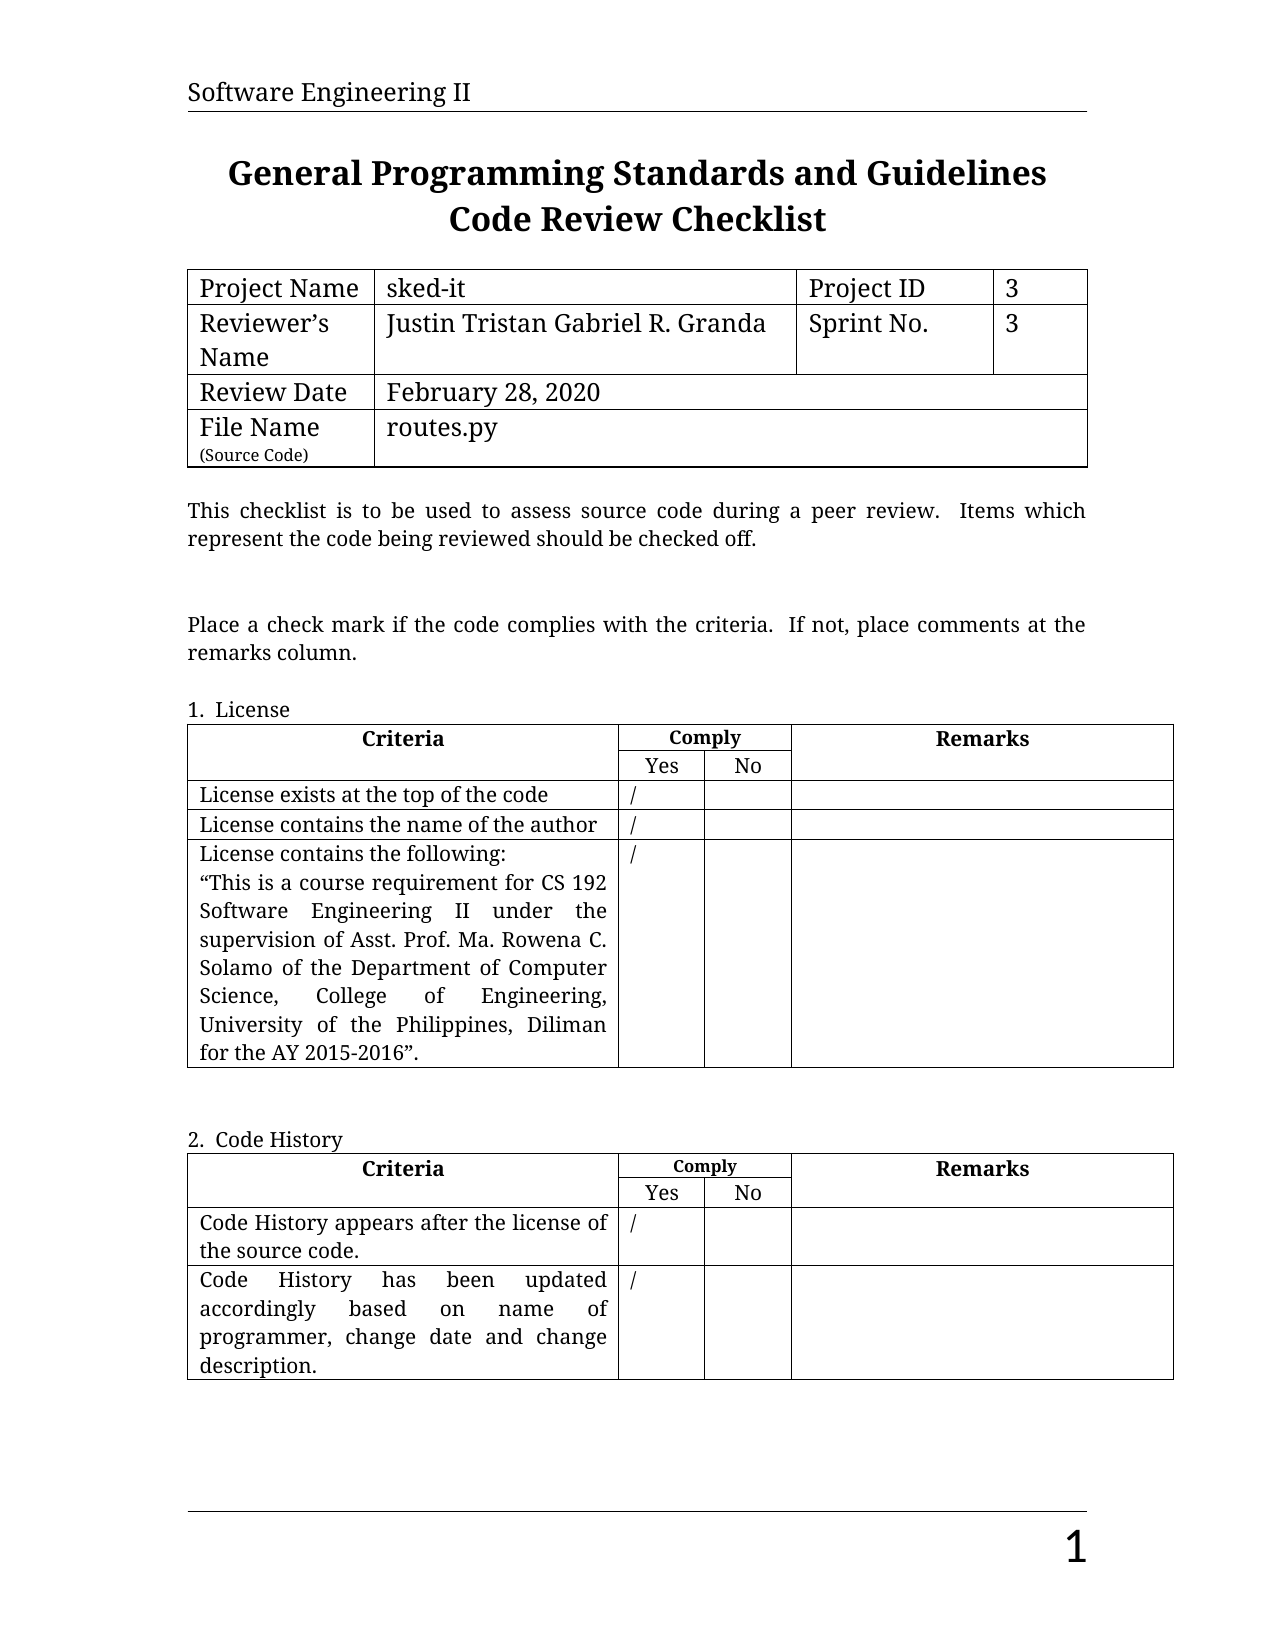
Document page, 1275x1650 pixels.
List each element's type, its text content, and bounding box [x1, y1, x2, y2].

table_cell Review Date [188, 375, 374, 409]
text 1. License [187, 695, 1087, 723]
table_cell [792, 1208, 1173, 1264]
table_cell Reviewer’s Name [188, 305, 374, 373]
table_cell File Name (Source Code) [188, 410, 374, 466]
table_cell / [619, 810, 704, 838]
text Place a check mark if the code complies with the criteria. If not, place comments at the remarks column. [187, 610, 1087, 667]
table_header Project Name [188, 270, 374, 304]
table_cell / [619, 1208, 704, 1264]
table_header 3 [994, 270, 1087, 304]
table_cell [705, 781, 791, 809]
table_cell [705, 840, 791, 1067]
table_header Comply [619, 725, 791, 750]
table_cell Yes [619, 751, 704, 779]
text This checklist is to be used to assess source code during a peer review. Items which represent the code being reviewed should be checked off. [187, 496, 1087, 553]
table_cell [792, 781, 1173, 809]
table_cell [705, 1266, 791, 1379]
table_header Criteria [188, 725, 618, 779]
table_cell Code History has been updated accordingly based on name of programmer, change date and change description. [188, 1266, 618, 1379]
table_header Remarks [792, 725, 1173, 779]
table_cell No [705, 1178, 791, 1207]
table_cell Code History appears after the license of the source code. [188, 1208, 618, 1264]
table_cell / [619, 781, 704, 809]
table_cell routes.py [375, 410, 1087, 466]
table_cell No [705, 751, 791, 779]
table_cell [705, 1208, 791, 1264]
table_cell [792, 1266, 1173, 1379]
table_cell / [619, 1266, 704, 1379]
table_cell Justin Tristan Gabriel R. Granda [375, 305, 796, 373]
table_cell License contains the name of the author [188, 810, 618, 838]
text General Programming Standards and Guidelines Code Review Checklist [187, 150, 1087, 241]
table_cell [705, 810, 791, 838]
table_cell [792, 840, 1173, 1067]
table_cell License exists at the top of the code [188, 781, 618, 809]
table_cell [792, 810, 1173, 838]
table_cell February 28, 2020 [375, 375, 1087, 409]
table_cell / [619, 840, 704, 1067]
text 2. Code History [187, 1125, 1087, 1153]
table_cell Sprint No. [797, 305, 993, 373]
table_header sked-it [375, 270, 796, 304]
table_cell License contains the following: “This is a course requirement for CS 192 Software Engineering II under the supervision of Asst. Prof. Ma. Rowena C. Solamo of the Department of Computer Science, College of Engineering, University of the Philippines, Diliman for the AY 2015-2016”. [188, 840, 618, 1067]
table_cell Yes [619, 1178, 704, 1207]
table_header Remarks [792, 1154, 1173, 1207]
table_header Comply [619, 1154, 791, 1177]
table_header Project ID [797, 270, 993, 304]
table_header Criteria [188, 1154, 618, 1207]
table_cell 3 [994, 305, 1087, 373]
